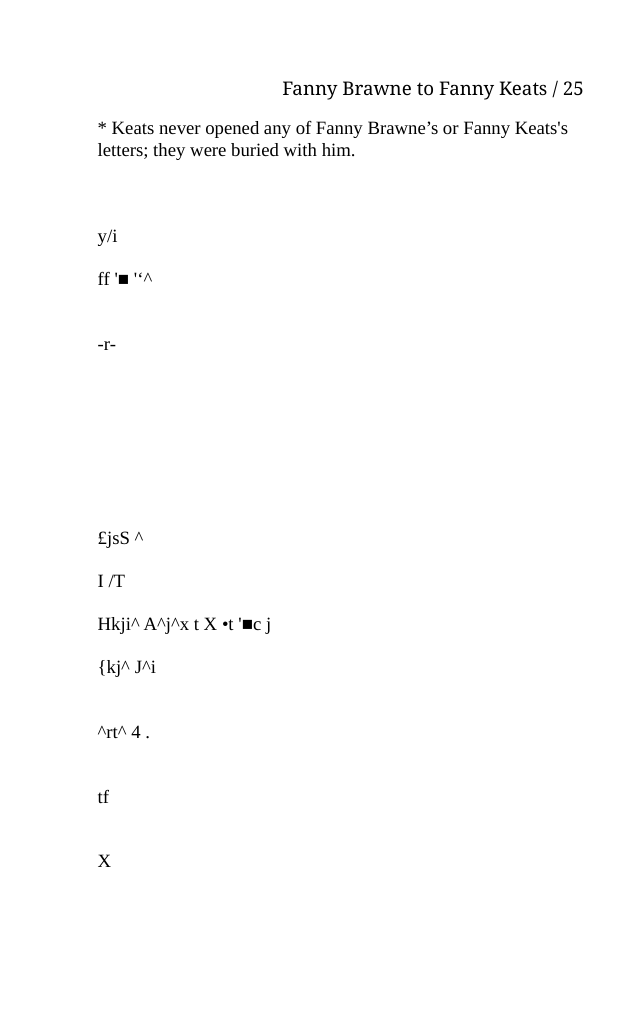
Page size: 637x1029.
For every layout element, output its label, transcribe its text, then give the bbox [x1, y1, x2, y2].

text ^rt^ 4 . [97, 721, 583, 742]
text X [97, 850, 583, 872]
text Hkji^ A^j^x t X •t '■c j [97, 613, 583, 634]
text £jsS ^ [97, 527, 583, 548]
text ff '■ '‘^ [97, 268, 583, 289]
text * Keats never opened any of Fanny Brawne’s or Fanny Keats's [97, 117, 583, 139]
text {kj^ J^i [97, 656, 583, 678]
text tf [97, 786, 583, 807]
text I /T [97, 570, 583, 591]
text letters; they were buried with him. [97, 139, 583, 160]
text -r- [97, 333, 583, 354]
text y/i [97, 225, 583, 246]
